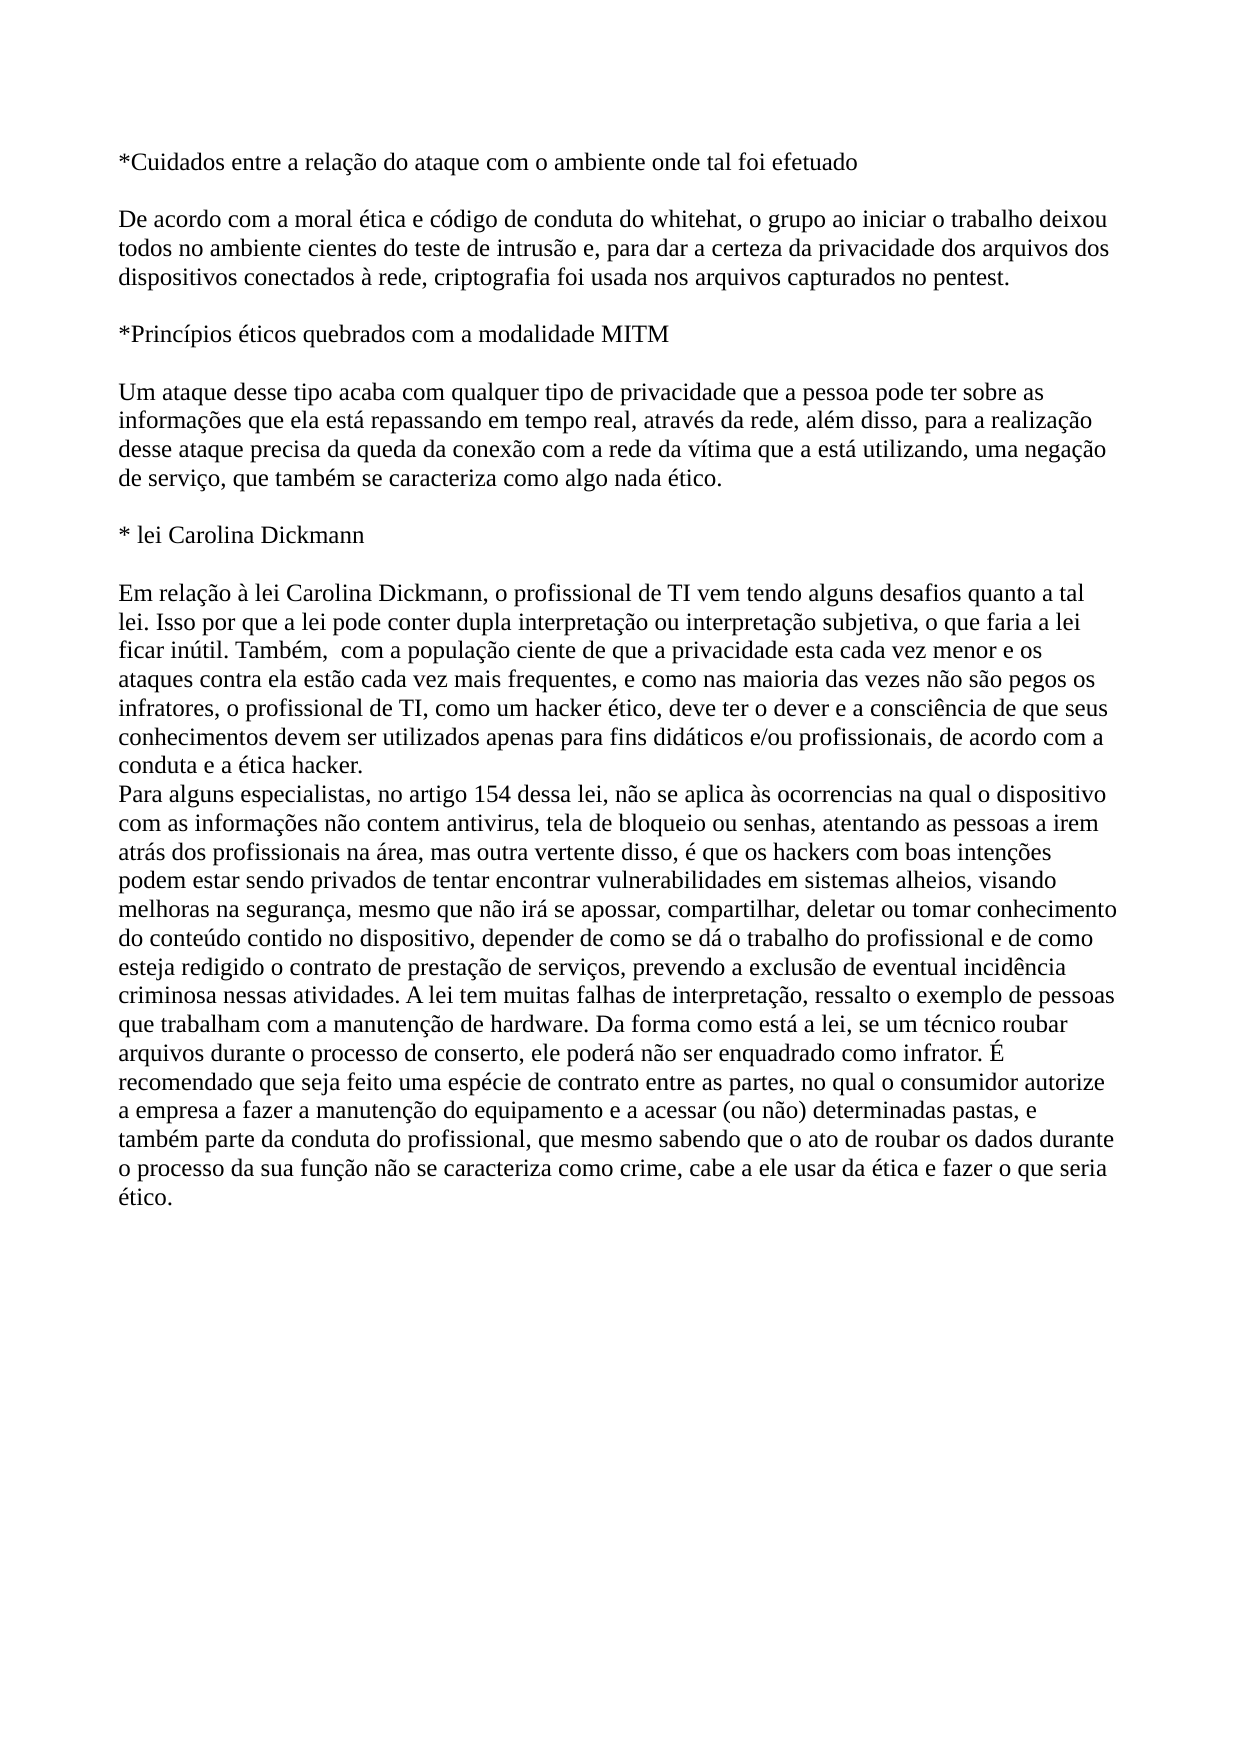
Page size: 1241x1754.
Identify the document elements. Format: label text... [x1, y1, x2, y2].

text Para alguns especialistas, no artigo 154 dessa lei, não se aplica às ocorrencias na qual o dispositivo com as informações não contem antivirus, tela de bloqueio ou senhas, atentando as pessoas a irem atrás dos profissionais na área, mas outra vertente disso, é que os hackers com boas intenções podem estar sendo privados de tentar encontrar vulnerabilidades em sistemas alheios, visando melhoras na segurança, mesmo que não irá se apossar, compartilhar, deletar ou tomar conhecimento do conteúdo contido no dispositivo, depender de como se dá o trabalho do profissional e de como esteja redigido o contrato de prestação de serviços, prevendo a exclusão de eventual incidência criminosa nessas atividades. A lei tem muitas falhas de interpretação, ressalto o exemplo de pessoas que trabalham com a manutenção de hardware. Da forma como está a lei, se um técnico roubar arquivos durante o processo de conserto, ele poderá não ser enquadrado como infrator. É recomendado que seja feito uma espécie de contrato entre as partes, no qual o consumidor autorize a empresa a fazer a manutenção do equipamento e a acessar (ou não) determinadas pastas, e também parte da conduta do profissional, que mesmo sabendo que o ato de roubar os dados durante o processo da sua função não se caracteriza como crime, cabe a ele usar da ética e fazer o que seria ético. [118, 779, 1122, 1211]
text De acordo com a moral ética e código de conduta do whitehat, o grupo ao iniciar o trabalho deixou todos no ambiente cientes do teste de intrusão e, para dar a certeza da privacidade dos arquivos dos [118, 204, 1122, 262]
text dispositivos conectados à rede, criptografia foi usada nos arquivos capturados no pentest. [118, 262, 1122, 291]
text Um ataque desse tipo acaba com qualquer tipo de privacidade que a pessoa pode ter sobre as informações que ela está repassando em tempo real, através da rede, além disso, para a realização desse ataque precisa da queda da conexão com a rede da vítima que a está utilizando, uma negação de serviço, que também se caracteriza como algo nada ético. [118, 377, 1122, 492]
text *Princípios éticos quebrados com a modalidade MITM [118, 319, 1122, 348]
text * lei Carolina Dickmann [118, 521, 1122, 549]
text Em relação à lei Carolina Dickmann, o profissional de TI vem tendo alguns desafios quanto a tal lei. Isso por que a lei pode conter dupla interpretação ou interpretação subjetiva, o que faria a lei ficar inútil. Também, com a população ciente de que a privacidade esta cada vez menor e os ataques contra ela estão cada vez mais frequentes, e como nas maioria das vezes não são pegos os infratores, o profissional de TI, como um hacker ético, deve ter o dever e a consciência de que seus conhecimentos devem ser utilizados apenas para fins didáticos e/ou profissionais, de acordo com a conduta e a ética hacker. [118, 578, 1122, 779]
text *Cuidados entre a relação do ataque com o ambiente onde tal foi efetuado [118, 147, 1122, 176]
